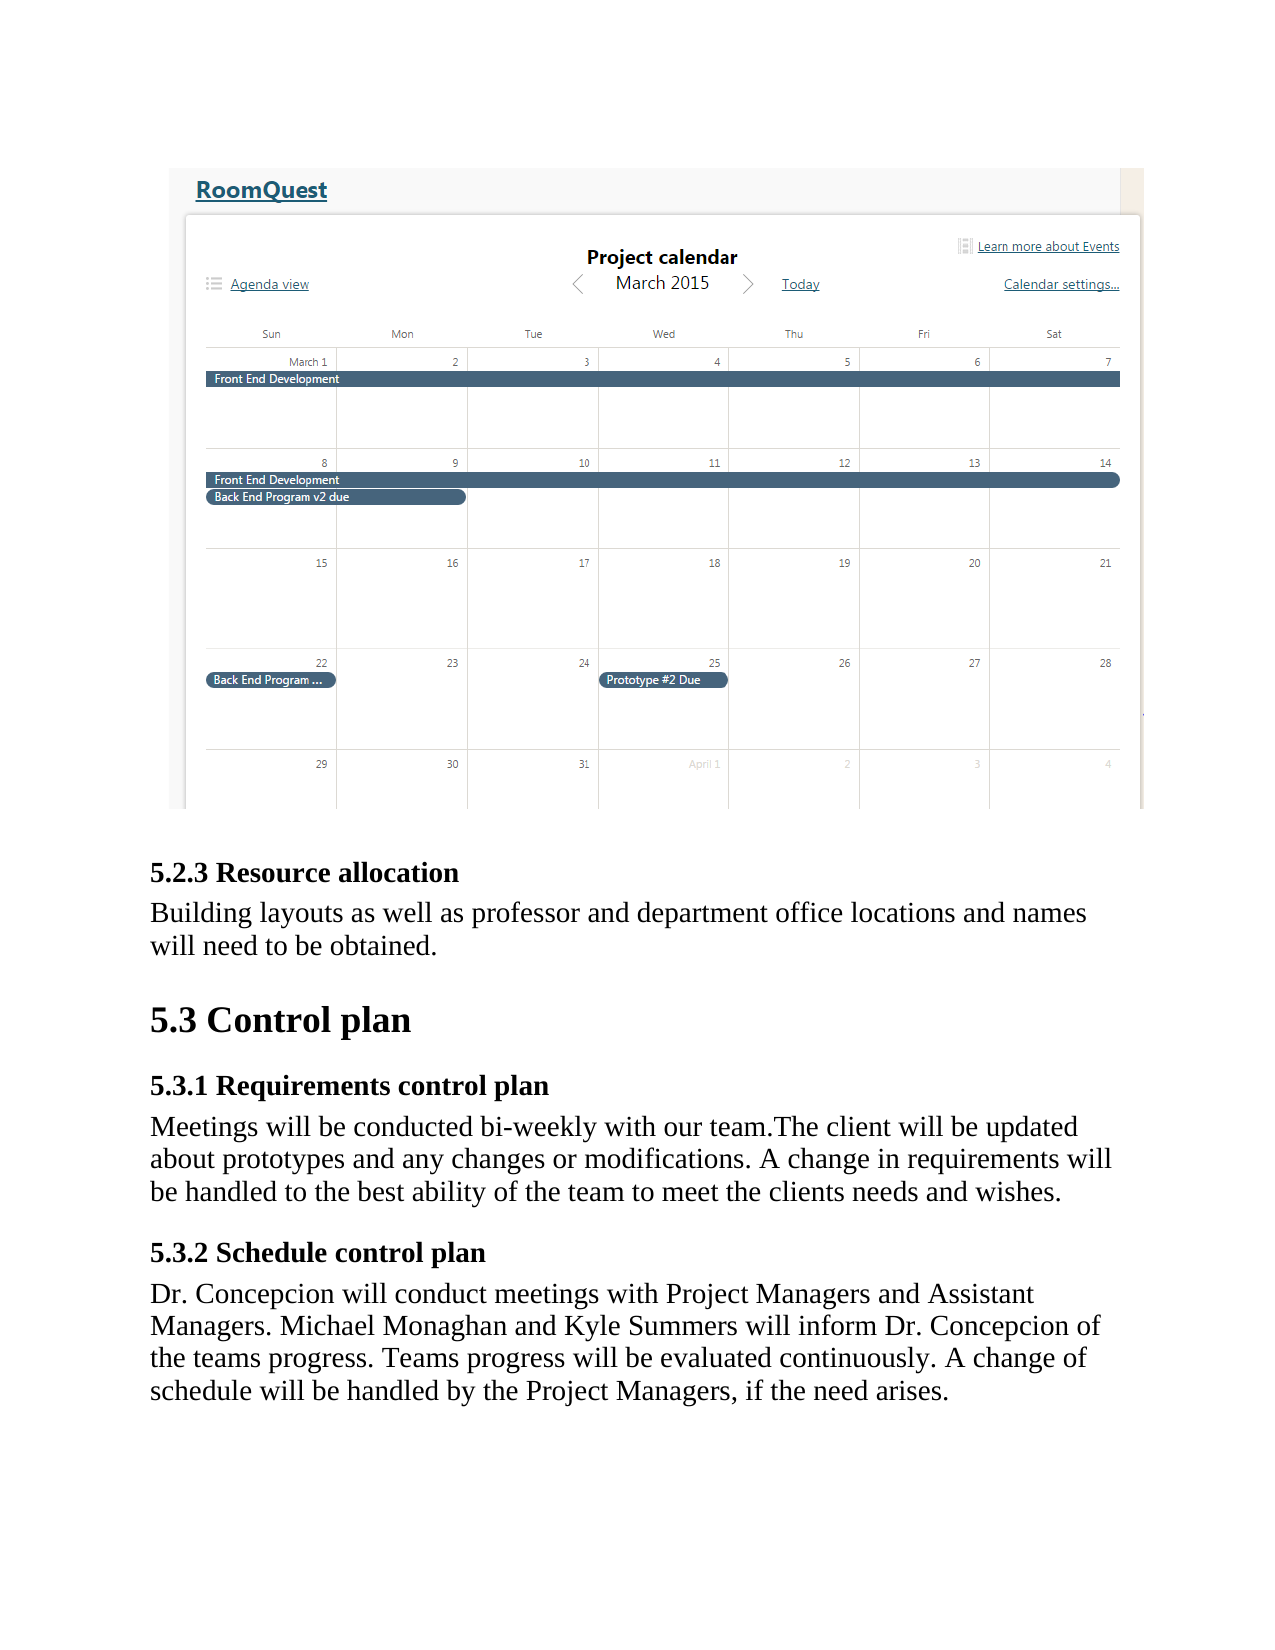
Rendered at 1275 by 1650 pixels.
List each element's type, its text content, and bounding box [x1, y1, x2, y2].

picture [168, 168, 1144, 809]
subtitle 5.2.3 Resource allocation [150, 856, 1125, 888]
text Building layouts as well as professor and department office locations and names will need to be obtained. [150, 897, 1125, 961]
text Meetings will be conducted bi-weekly with our team.The client will be updated about prototypes and any changes or modifications. A change in requirements will be handled to the best ability of the team to meet the clients needs and wishes. [150, 1110, 1125, 1207]
subtitle 5.3 Control plan [150, 999, 1125, 1041]
text Dr. Concepcion will conduct meetings with Project Managers and Assistant Managers. Michael Monaghan and Kyle Summers will inform Dr. Concepcion of the teams progress. Teams progress will be evaluated continuously. A change of schedule will be handled by the Project Managers, if the need arises. [150, 1277, 1125, 1406]
subtitle 5.3.1 Requirements control plan [150, 1070, 1125, 1102]
subtitle 5.3.2 Schedule control plan [150, 1236, 1125, 1269]
